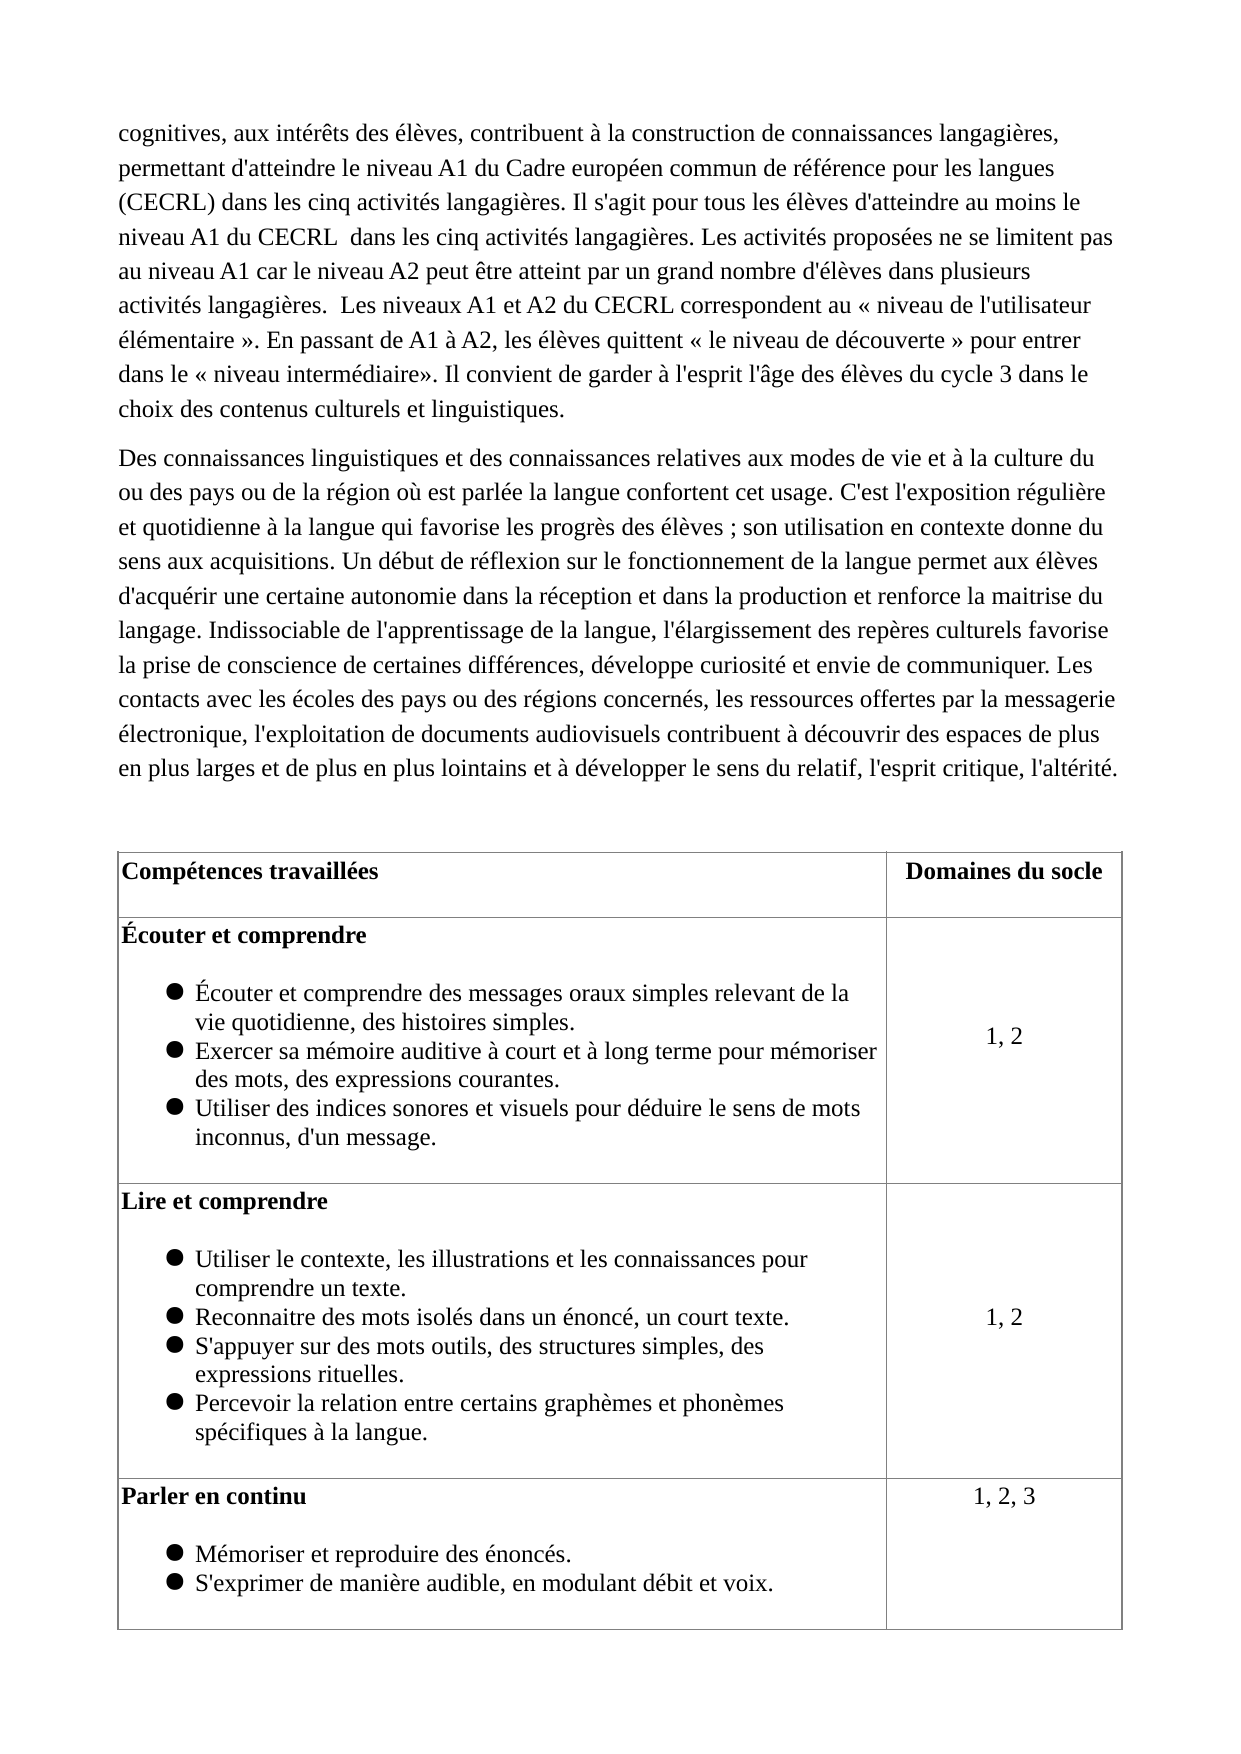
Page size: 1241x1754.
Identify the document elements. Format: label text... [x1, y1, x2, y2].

text cognitives, aux intérêts des élèves, contribuent à la construction de connaissances langagières, permettant d'atteindre le niveau A1 du Cadre européen commun de référence pour les langues (CECRL) dans les cinq activités langagières. Il s'agit pour tous les élèves d'atteindre au moins le niveau A1 du CECRL dans les cinq activités langagières. Les activités proposées ne se limitent pas au niveau A1 car le niveau A2 peut être atteint par un grand nombre d'élèves dans plusieurs activités langagières. Les niveaux A1 et A2 du CECRL correspondent au « niveau de l'utilisateur élémentaire ». En passant de A1 à A2, les élèves quittent « le niveau de découverte » pour entrer dans le « niveau intermédiaire». Il convient de garder à l'esprit l'âge des élèves du cycle 3 dans le choix des contenus culturels et linguistiques. [118, 118, 1122, 423]
text Des connaissances linguistiques et des connaissances relatives aux modes de vie et à la culture du ou des pays ou de la région où est parlée la langue confortent cet usage. C'est l'exposition régulière et quotidienne à la langue qui favorise les progrès des élèves ; son utilisation en contexte donne du sens aux acquisitions. Un début de réflexion sur le fonctionnement de la langue permet aux élèves d'acquérir une certaine autonomie dans la réception et dans la production et renforce la maitrise du langage. Indissociable de l'apprentissage de la langue, l'élargissement des repères culturels favorise la prise de conscience de certaines différences, développe curiosité et envie de communiquer. Les contacts avec les écoles des pays ou des régions concernés, les ressources offertes par la messagerie électronique, l'exploitation de documents audiovisuels contribuent à découvrir des espaces de plus en plus larges et de plus en plus lointains et à développer le sens du relatif, l'esprit critique, l'altérité. [118, 443, 1122, 782]
table_cell 1, 2 [887, 1184, 1121, 1478]
table_cell 1, 2 [887, 918, 1121, 1183]
table_header Domaines du socle [887, 853, 1121, 917]
table_cell 1, 2, 3 [887, 1479, 1121, 1629]
table_cell Parler en continu Mémoriser et reproduire des énoncés. S'exprimer de manière audible, en modulant débit et voix. Participer à des échanges simples en mobilisant ses connaissances phonologiques, grammaticales, lexicales, pour être entendu et compris dans quelques situations diversifiées de la vie quotidienne. [119, 1479, 886, 1629]
table_cell Lire et comprendre Utiliser le contexte, les illustrations et les connaissances pour comprendre un texte. Reconnaitre des mots isolés dans un énoncé, un court texte. S'appuyer sur des mots outils, des structures simples, des expressions rituelles. Percevoir la relation entre certains graphèmes et phonèmes spécifiques à la langue. [119, 1184, 886, 1478]
table_cell Écouter et comprendre Écouter et comprendre des messages oraux simples relevant de la vie quotidienne, des histoires simples. Exercer sa mémoire auditive à court et à long terme pour mémoriser des mots, des expressions courantes. Utiliser des indices sonores et visuels pour déduire le sens de mots inconnus, d'un message. [119, 918, 886, 1183]
table_header Compétences travaillées [119, 853, 886, 917]
